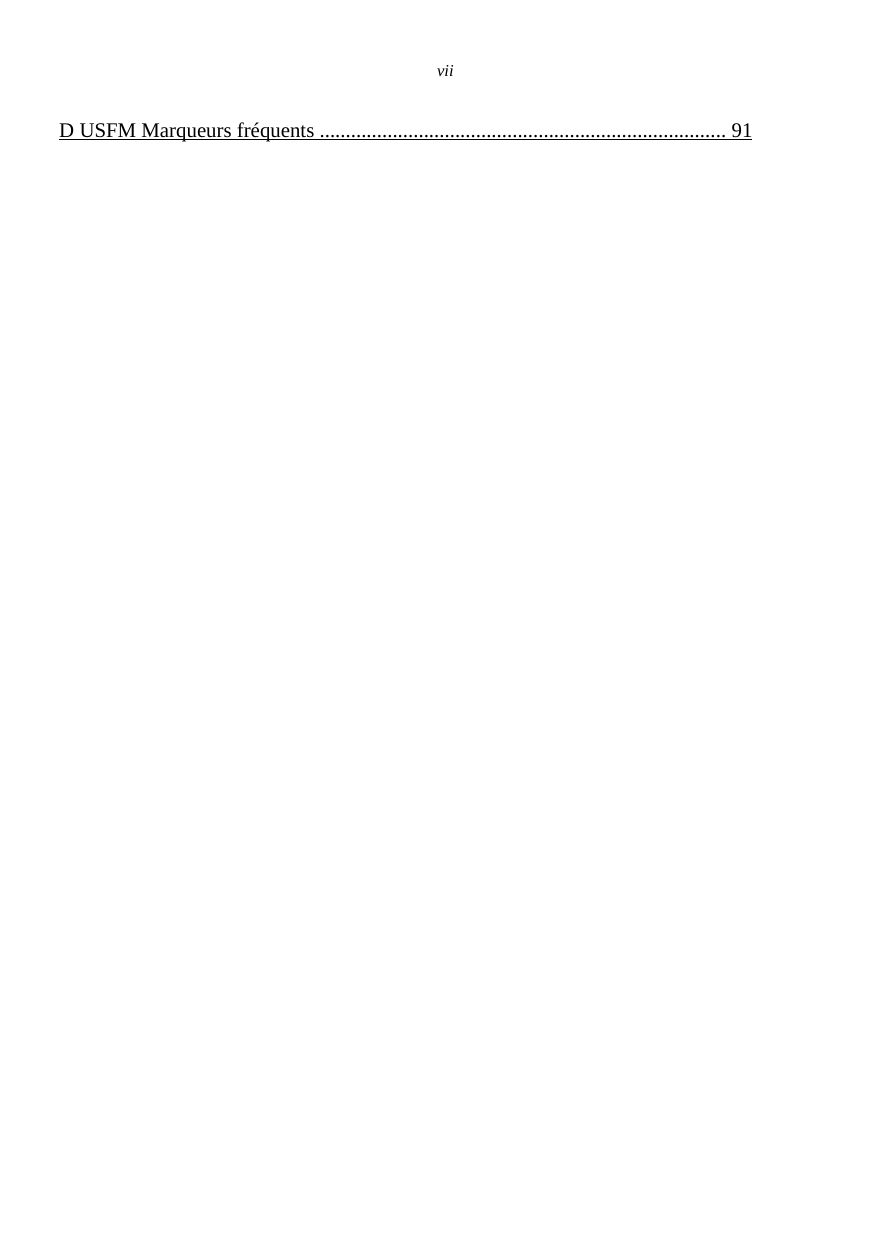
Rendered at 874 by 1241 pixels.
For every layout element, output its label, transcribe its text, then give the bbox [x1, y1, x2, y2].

text D USFM Marqueurs fréquents 0 [59, 118, 815, 142]
